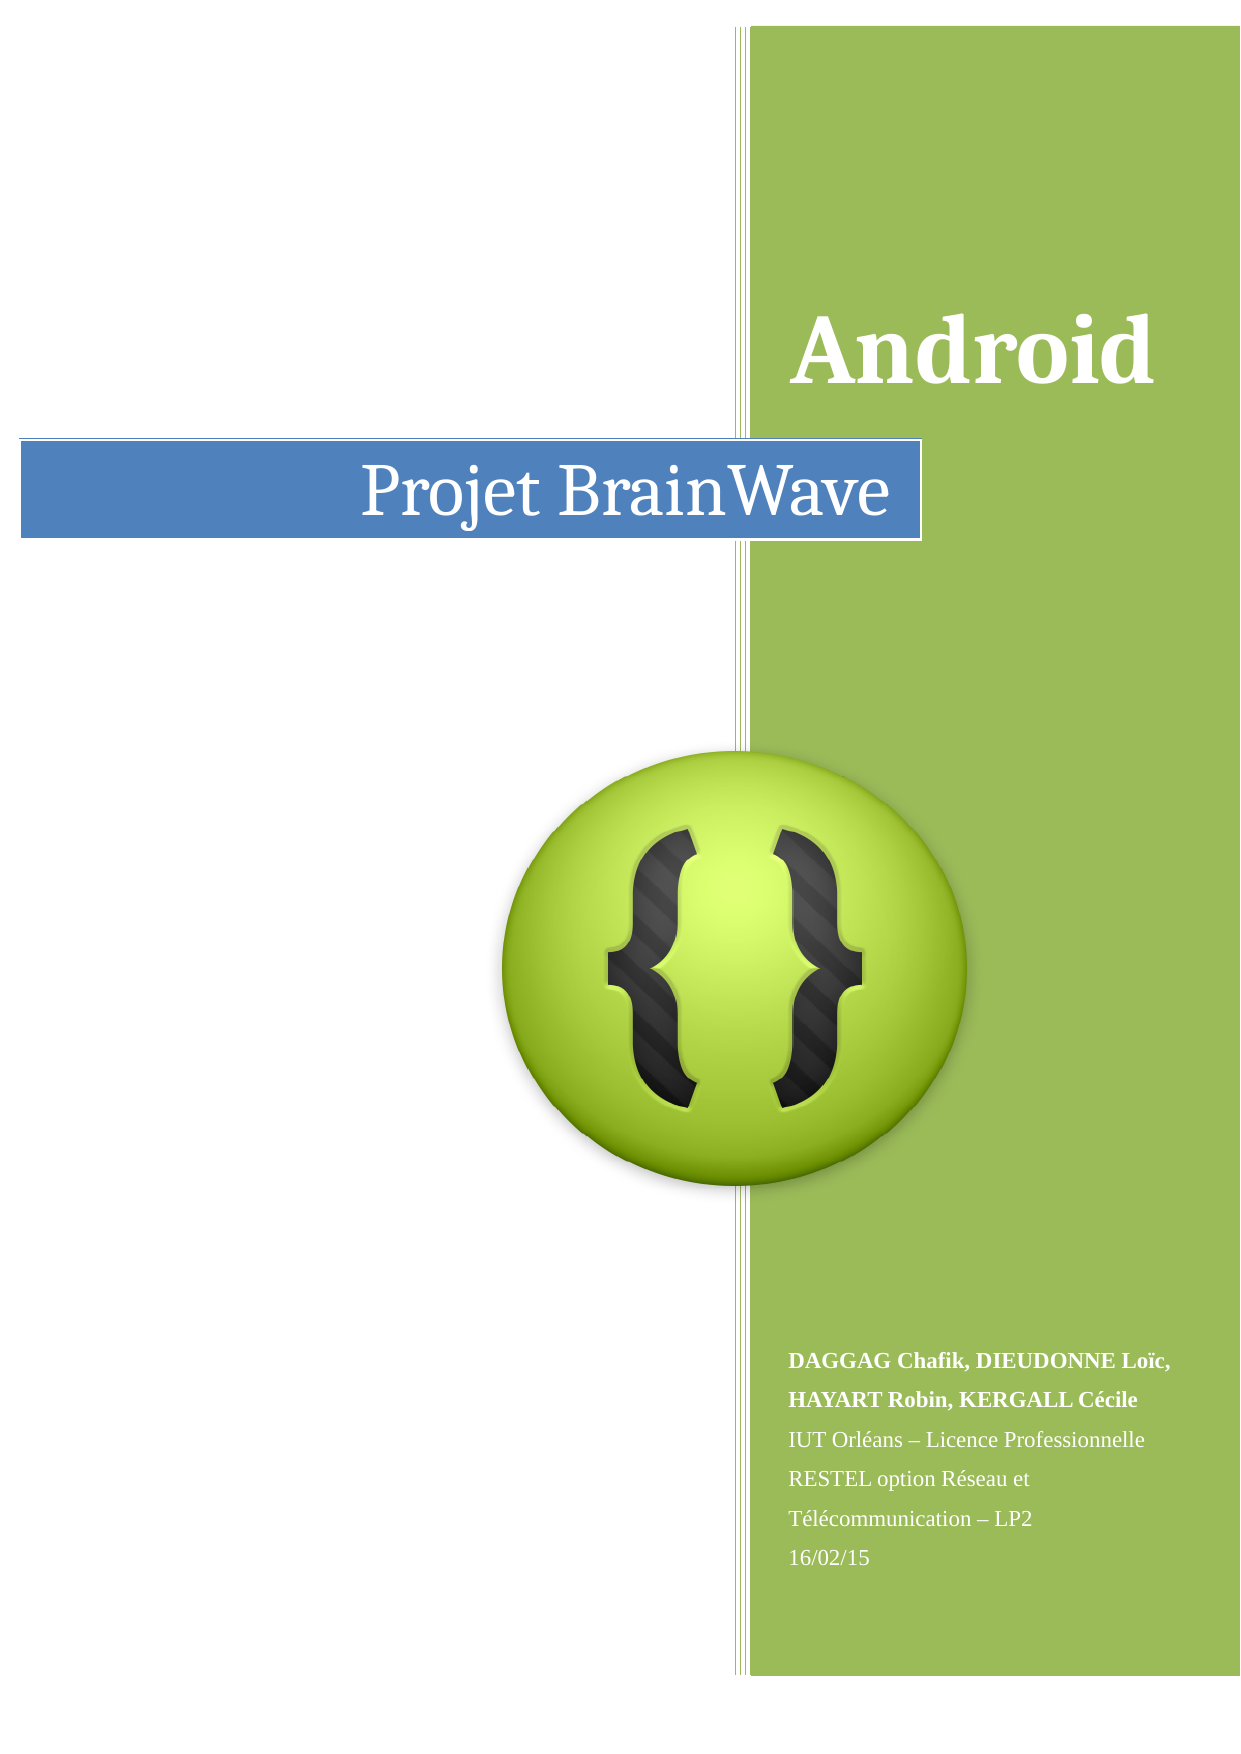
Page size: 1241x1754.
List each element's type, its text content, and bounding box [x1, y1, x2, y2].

text Projet BrainWave [51, 448, 890, 531]
picture [470, 722, 1000, 1216]
